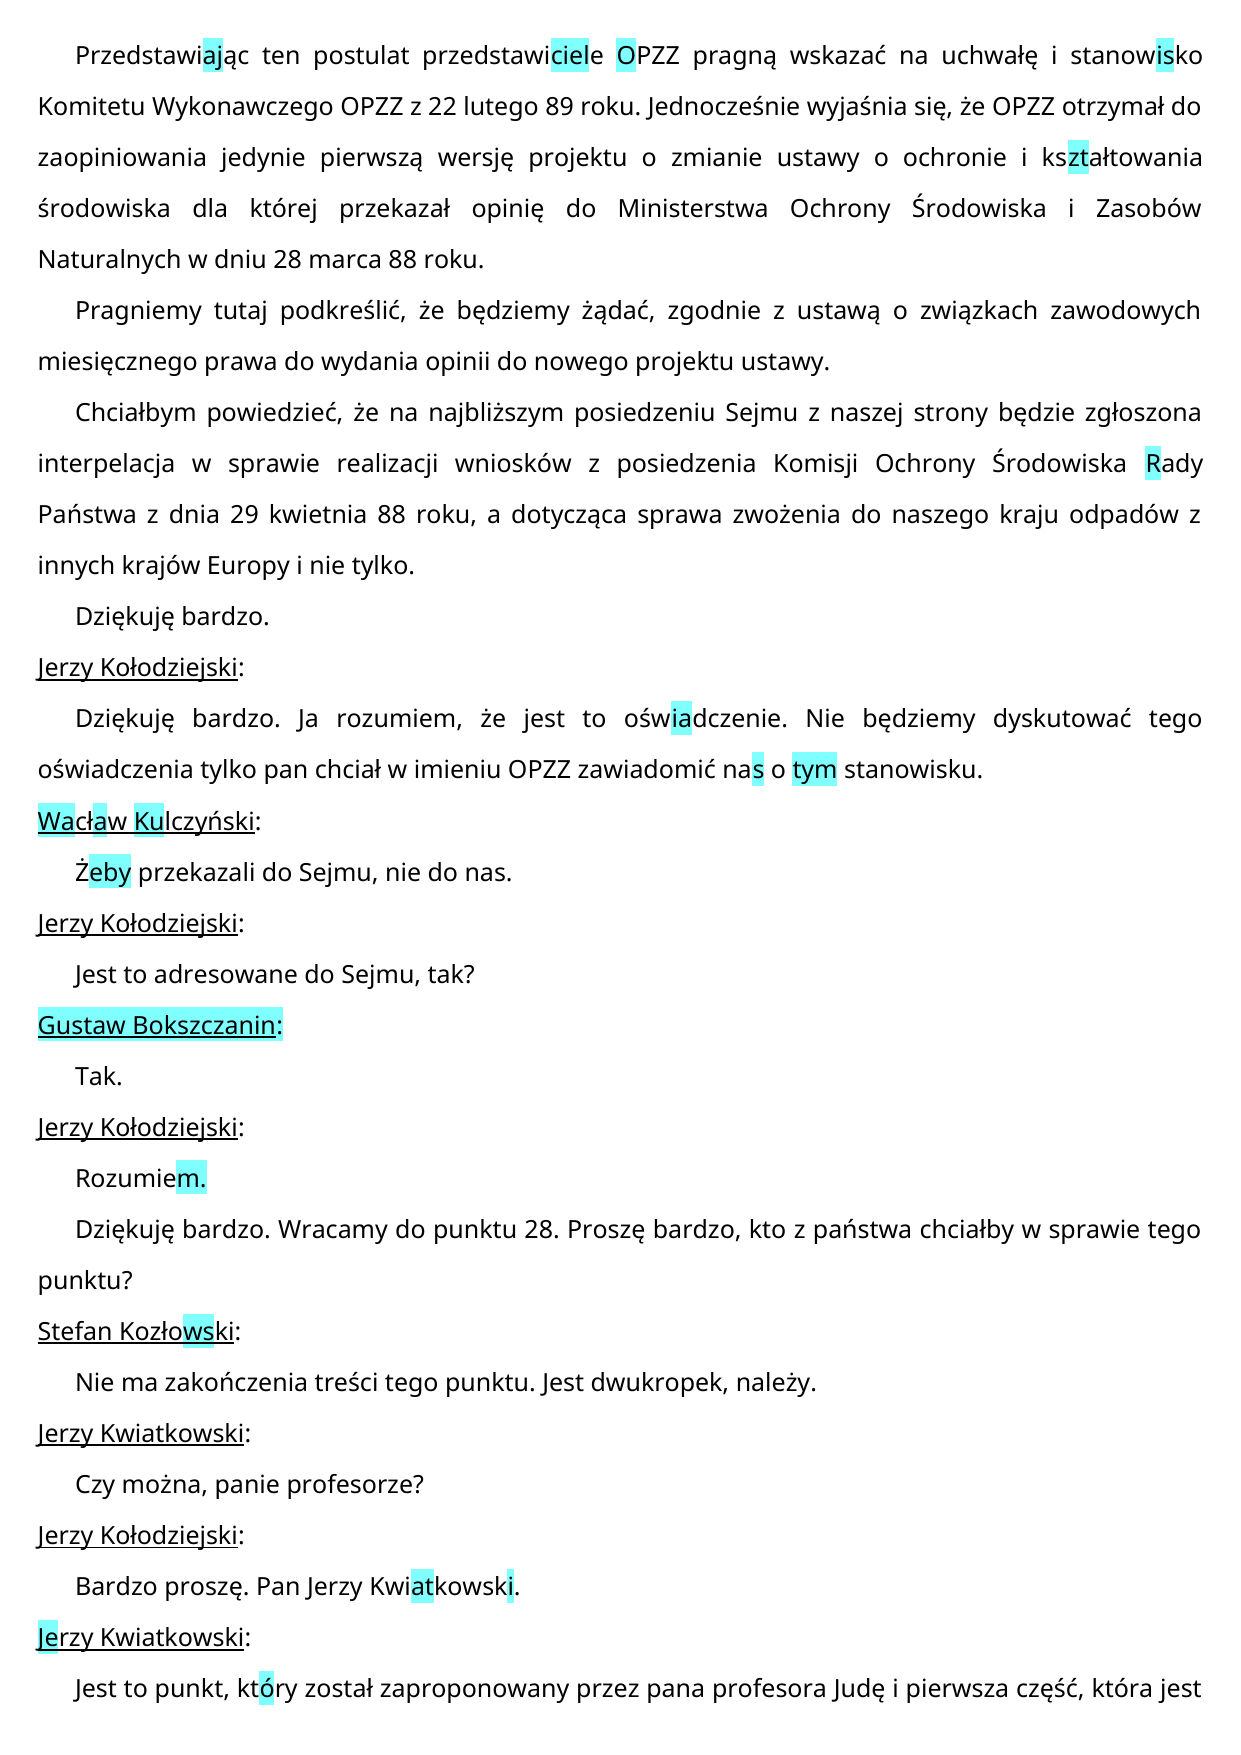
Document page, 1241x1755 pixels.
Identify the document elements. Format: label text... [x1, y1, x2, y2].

text Jest to adresowane do Sejmu, tak? [37, 956, 1203, 990]
text Jerzy Kołodziejski: [37, 1518, 1203, 1552]
text Dziękuję bardzo. [37, 599, 1203, 633]
text Jerzy Kołodziejski: [37, 905, 1203, 939]
text Stefan Kozłowski: [37, 1313, 1203, 1348]
text Jerzy Kwiatkowski: [37, 1620, 1203, 1654]
text Rozumiem. [37, 1160, 1203, 1194]
text Pragniemy tutaj podkreślić, że będziemy żądać, zgodnie z ustawą o związkach zawodowych miesięcznego prawa do wydania opinii do nowego projektu ustawy. [37, 293, 1203, 378]
text Jerzy Kołodziejski: [37, 650, 1203, 684]
text Wacław Kulczyński: [37, 803, 1203, 837]
text Nie ma zakończenia treści tego punktu. Jest dwukropek, należy. [37, 1364, 1203, 1399]
text Dziękuję bardzo. Ja rozumiem, że jest to oświadczenie. Nie będziemy dyskutować tego oświadczenia tylko pan chciał w imieniu OPZZ zawiadomić nas o tym stanowisku. [37, 701, 1203, 786]
text Dziękuję bardzo. Wracamy do punktu 28. Proszę bardzo, kto z państwa chciałby w sprawie tego punktu? [37, 1211, 1203, 1297]
text Żeby przekazali do Sejmu, nie do nas. [37, 854, 1203, 888]
text Przedstawiając ten postulat przedstawiciele OPZZ pragną wskazać na uchwałę i stanowisko Komitetu Wykonawczego OPZZ z 22 lutego 89 roku. Jednocześnie wyjaśnia się, że OPZZ otrzymał do zaopiniowania jedynie pierwszą wersję projektu o zmianie ustawy o ochronie i kształtowania środowiska dla której przekazał opinię do Ministerstwa Ochrony Środowiska i Zasobów Naturalnych w dniu 28 marca 88 roku. [37, 37, 1203, 276]
text Jerzy Kwiatkowski: [37, 1416, 1203, 1450]
text Jerzy Kołodziejski: [37, 1109, 1203, 1143]
text Tak. [37, 1058, 1203, 1092]
text Czy można, panie profesorze? [37, 1467, 1203, 1501]
text Chciałbym powiedzieć, że na najbliższym posiedzeniu Sejmu z naszej strony będzie zgłoszona interpelacja w sprawie realizacji wniosków z posiedzenia Komisji Ochrony Środowiska Rady Państwa z dnia 29 kwietnia 88 roku, a dotycząca sprawa zwożenia do naszego kraju odpadów z innych krajów Europy i nie tylko. [37, 395, 1203, 582]
text Gustaw Bokszczanin: [37, 1007, 1203, 1041]
text Jest to punkt, który został zaproponowany przez pana profesora Judę i pierwsza część, która jest [37, 1671, 1203, 1705]
text Bardzo proszę. Pan Jerzy Kwiatkowski. [37, 1569, 1203, 1603]
